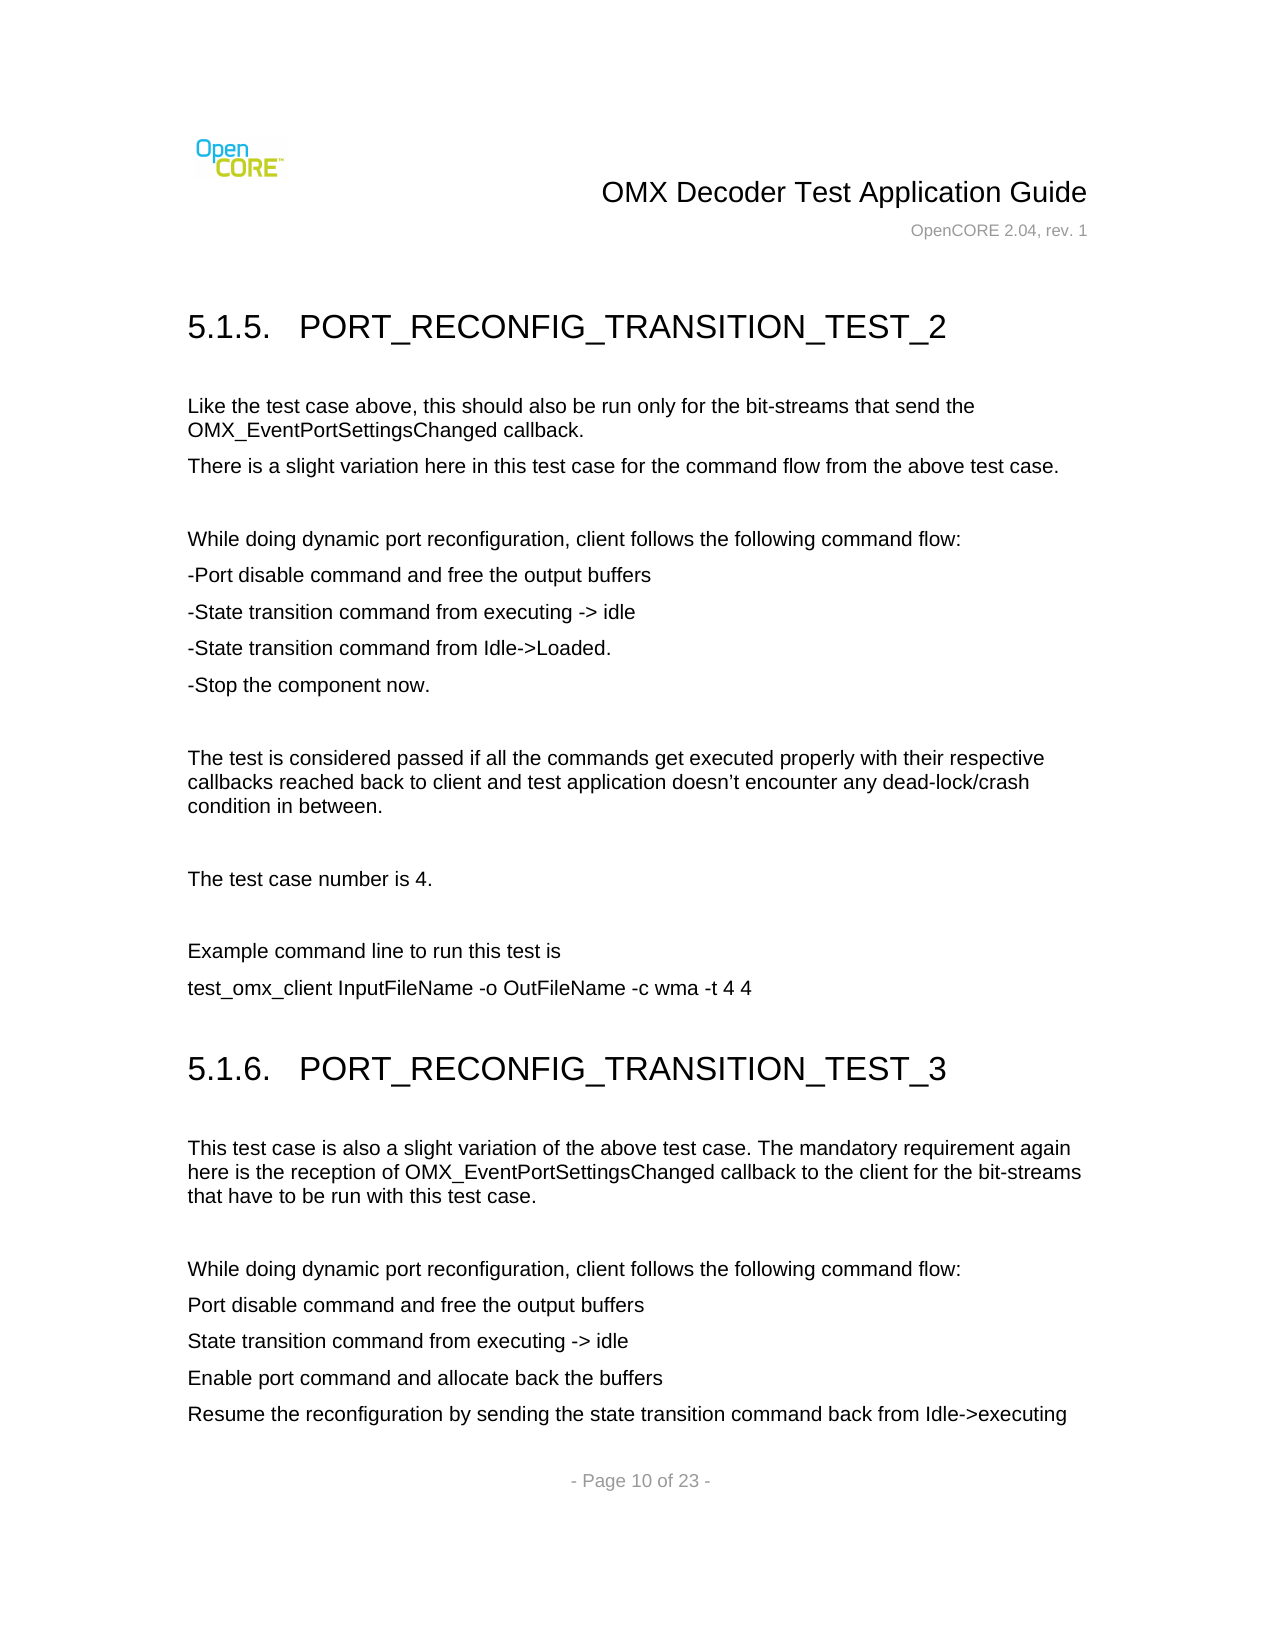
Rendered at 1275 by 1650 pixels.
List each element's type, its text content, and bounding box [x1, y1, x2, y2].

subtitle PORT_RECONFIG_TRANSITION_TEST_2 [187, 307, 1087, 345]
text Example command line to run this test is [187, 939, 1087, 963]
text This test case is also a slight variation of the above test case. The mandatory requirement again here is the reception of OMX_EventPortSettingsChanged callback to the client for the bit-streams that have to be run with this test case. [187, 1136, 1087, 1207]
text Port disable command and free the output buffers [187, 1293, 1087, 1317]
text Like the test case above, this should also be run only for the bit-streams that send the OMX_EventPortSettingsChanged callback. [187, 393, 1087, 441]
text -Port disable command and free the output buffers [187, 563, 1087, 587]
text -State transition command from Idle->Loaded. [187, 636, 1087, 660]
text -State transition command from executing -> idle [187, 600, 1087, 624]
text There is a slight variation here in this test case for the command flow from the above test case. [187, 454, 1087, 478]
text While doing dynamic port reconfiguration, client follows the following command flow: [187, 527, 1087, 551]
text State transition command from executing -> idle [187, 1329, 1087, 1353]
text test_omx_client InputFileName -o OutFileName -c wma -t 4 4 [187, 976, 1087, 1000]
text -Stop the component now. [187, 673, 1087, 697]
text Resume the reconfiguration by sending the state transition command back from Idle->executing [187, 1402, 1087, 1426]
text The test is considered passed if all the commands get executed properly with their respective callbacks reached back to client and test application doesn’t encounter any dead-lock/crash condition in between. [187, 746, 1087, 817]
text The test case number is 4. [187, 866, 1087, 890]
text Enable port command and allocate back the buffers [187, 1366, 1087, 1390]
subtitle PORT_RECONFIG_TRANSITION_TEST_3 [187, 1049, 1087, 1087]
text While doing dynamic port reconfiguration, client follows the following command flow: [187, 1256, 1087, 1280]
picture [193, 137, 288, 179]
